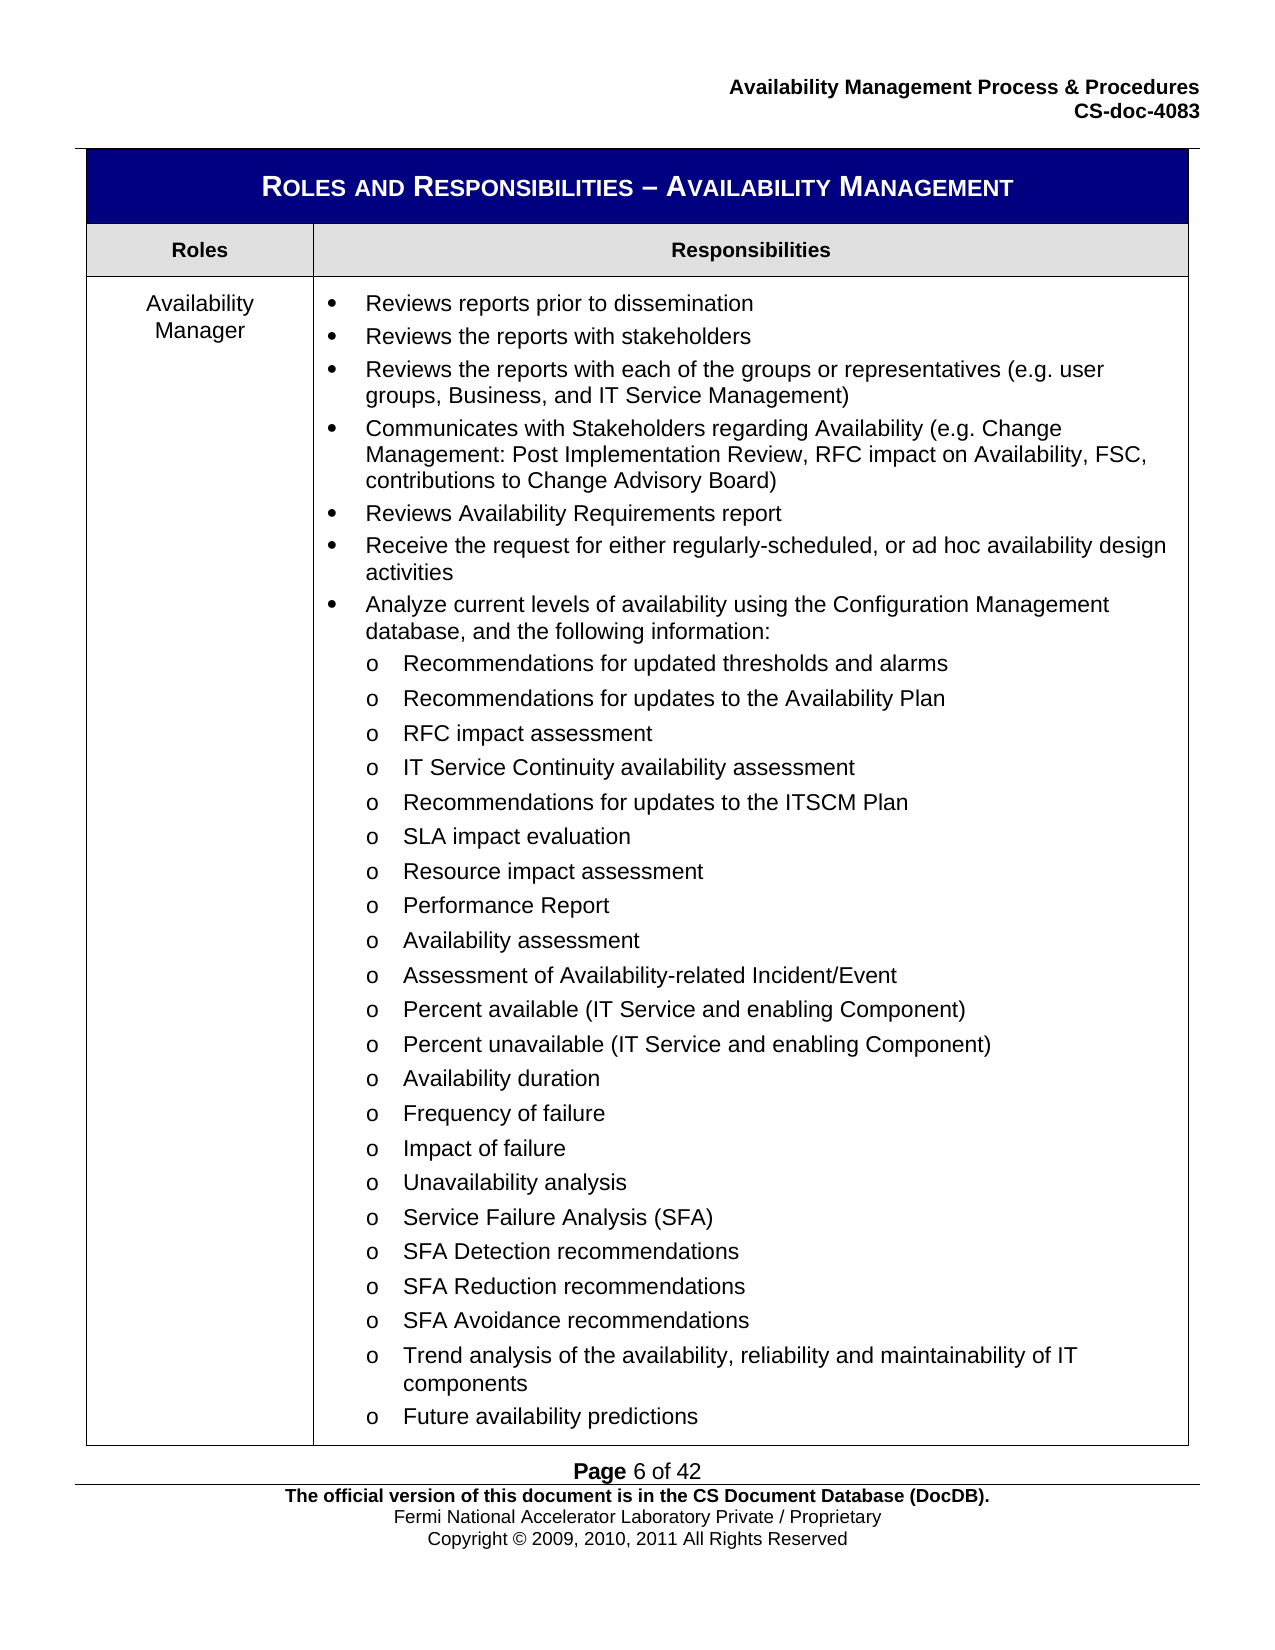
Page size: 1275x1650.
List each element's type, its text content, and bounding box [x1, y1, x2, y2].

table_cell Roles [87, 224, 313, 276]
table_cell Availability Manager [87, 277, 313, 1445]
table_cell Responsibilities [314, 224, 1188, 276]
table_cell Reviews reports prior to dissemination Reviews the reports with stakeholders Reviews the reports with each of the groups or representatives (e.g. user groups, Business, and IT Service Management) Communicates with Stakeholders regarding Availability (e.g. Change Management: Post Implementation Review, RFC impact on Availability, FSC, contributions to Change Advisory Board) Reviews Availability Requirements report Receive the request for either regularly-scheduled, or ad hoc availability design activities Analyze current levels of availability using the Configuration Management database, and the following information: Recommendations for updated thresholds and alarms Recommendations for updates to the Availability Plan RFC impact assessment IT Service Continuity availability assessment Recommendations for updates to the ITSCM Plan SLA impact evaluation Resource impact assessment Performance Report Availability assessment Assessment of Availability-related Incident/Event Percent available (IT Service and enabling Component) Percent unavailable (IT Service and enabling Component) Availability duration Frequency of failure Impact of failure Unavailability analysis Service Failure Analysis (SFA) SFA Detection recommendations SFA Reduction recommendations SFA Avoidance recommendations Trend analysis of the availability, reliability and maintainability of IT components Future availability predictions IT service and component availability and identifying unacceptable levels Comparisons with requirements defined in SLAs to identify non-conformance Issue prediction Identifies and analyzes areas of possible improvement In consultation with service providers, produces recommendations regarding the elimination of Single Point of Failure In consultation with service providers, produces recommendations regarding the provision of alternative components to ensure minimal disruption in the event of an IT component failure Produces recommendations regarding the elimination or minimization of the impact of planned downtime (maintenance activity, RFC implementation, etc.) In consultation with service providers, produces recommendations regarding fault-tolerant technology In consultation with service providers, produces recommendations regarding duplexing, full mirroring, redundancy across all aspects of the IT environment (data center, environmental (power supplies, air conditioning), enabling-components, etc.) Produces recommendations regarding improved processes and procedures Produces recommendations regarding Business, data and information security requirements related to confidentiality, and Services, data and hardware that must only be available to authorized personnel Documents and reports recommendations Approves the Availability design recommendations Approves the Availability testing results Convenes the Availability Plan Review session so that the proposed Availability Plan can be discussed Establishes the Agenda for the Review session Facilitates the Review session Reviews the reports with stakeholders Confirms that the attendees agree the proposed Availability Plan is acceptable in terms of content and recommendations Determines, with the business, if the costs identified in meeting the availability requirements are justified Approves the Review session minutes Approves the edits to Availability Plan Approves the recommendations that will be converted into Requests For Change (cost-justifiable counter-measures) Formally publishes the updated Availability Plan [314, 277, 1188, 1445]
table_header Roles and Responsibilities – Availability Management [87, 150, 1188, 223]
